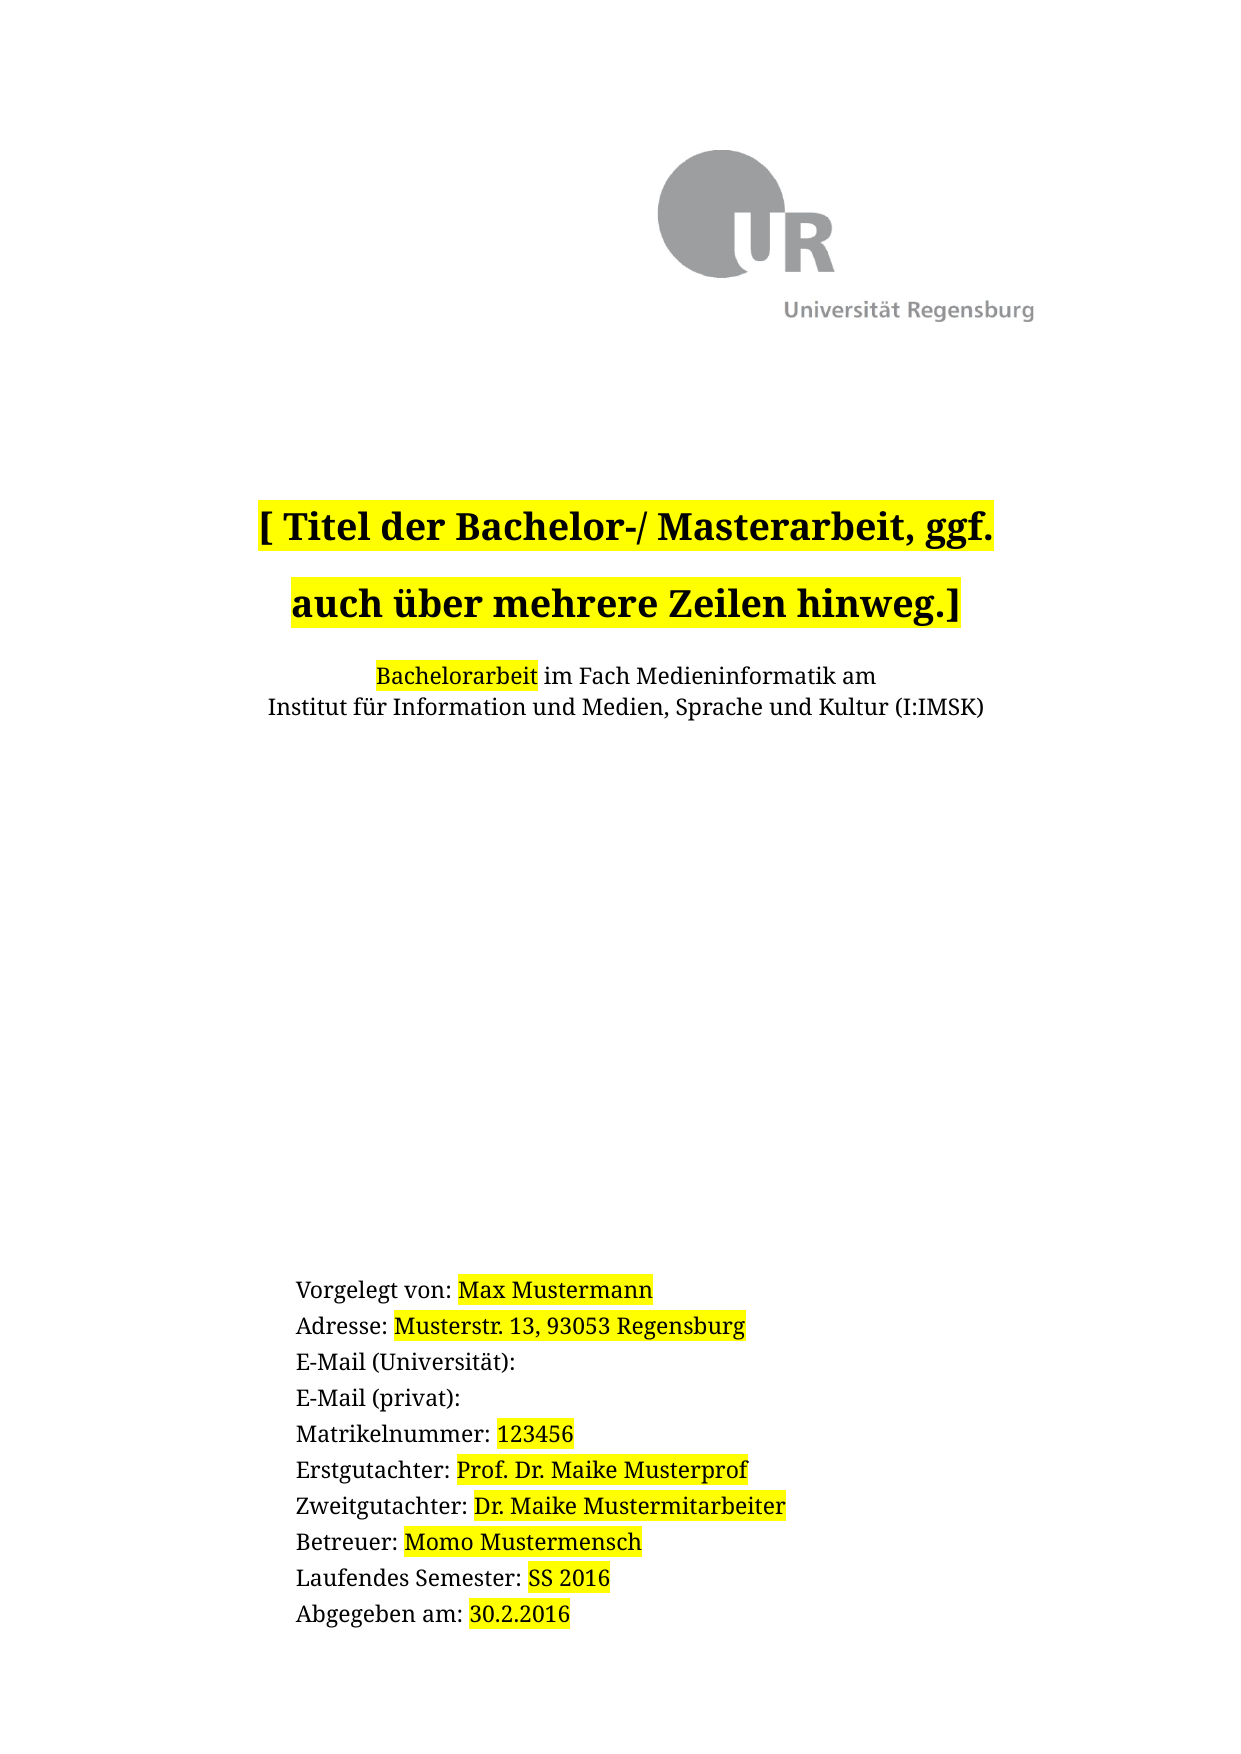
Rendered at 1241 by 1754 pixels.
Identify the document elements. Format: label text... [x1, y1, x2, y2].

picture [657, 150, 1034, 322]
title [ Titel der Bachelor-/ Masterarbeit, ggf. auch über mehrere Zeilen hinweg.] [219, 500, 1033, 628]
text Institut für Information und Medien, Sprache und Kultur (I:IMSK) [219, 691, 1033, 753]
text Bachelorarbeit im Fach Medieninformatik am [219, 660, 1033, 691]
